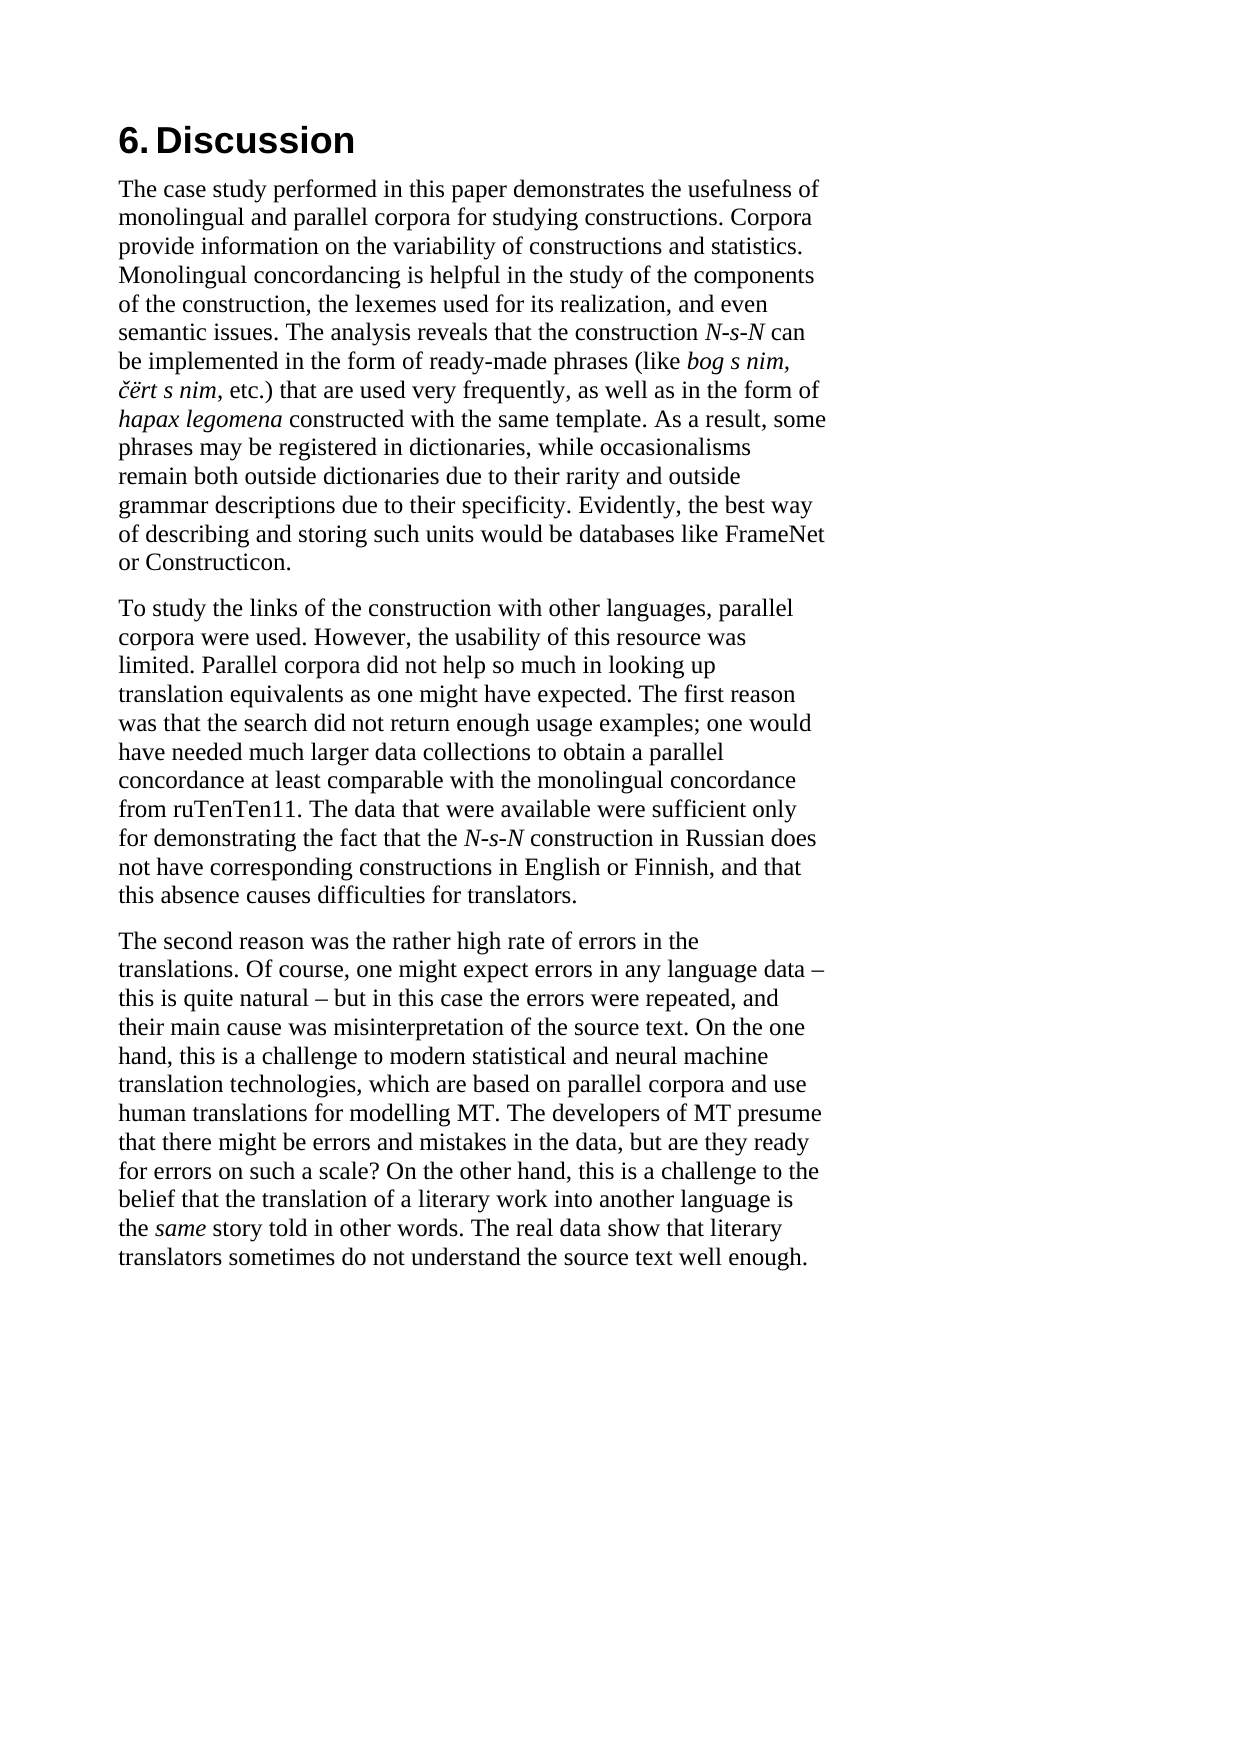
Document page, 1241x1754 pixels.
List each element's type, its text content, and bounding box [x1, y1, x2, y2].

list Discussion [118, 118, 827, 161]
text The case study performed in this paper demonstrates the usefulness of monolingual and parallel corpora for studying constructions. Corpora provide information on the variability of constructions and statistics. Monolingual concordancing is helpful in the study of the components of the construction, the lexemes used for its realization, and even semantic issues. The analysis reveals that the construction N-s-N can be implemented in the form of ready-made phrases (like bog s nim, čёrt s nim, etc.) that are used very frequently, as well as in the form of hapax legomena constructed with the same template. As a result, some phrases may be registered in dictionaries, while occasionalisms remain both outside dictionaries due to their rarity and outside grammar descriptions due to their specificity. Evidently, the best way of describing and storing such units would be databases like FrameNet or Constructicon. [118, 174, 827, 576]
text To study the links of the construction with other languages, parallel corpora were used. However, the usability of this resource was limited. Parallel corpora did not help so much in looking up translation equivalents as one might have expected. The first reason was that the search did not return enough usage examples; one would have needed much larger data collections to obtain a parallel concordance at least comparable with the monolingual concordance from ruTenTen11. The data that were available were sufficient only for demonstrating the fact that the N-s-N construction in Russian does not have corresponding constructions in English or Finnish, and that this absence causes difficulties for translators. [118, 593, 827, 909]
text The second reason was the rather high rate of errors in the translations. Of course, one might expect errors in any language data – this is quite natural – but in this case the errors were repeated, and their main cause was misinterpretation of the source text. On the one hand, this is a challenge to modern statistical and neural machine translation technologies, which are based on parallel corpora and use human translations for modelling MT. The developers of MT presume that there might be errors and mistakes in the data, but are they ready for errors on such a scale? On the other hand, this is a challenge to the belief that the translation of a literary work into another language is the same story told in other words. The real data show that literary translators sometimes do not understand the source text well enough. [118, 926, 827, 1271]
